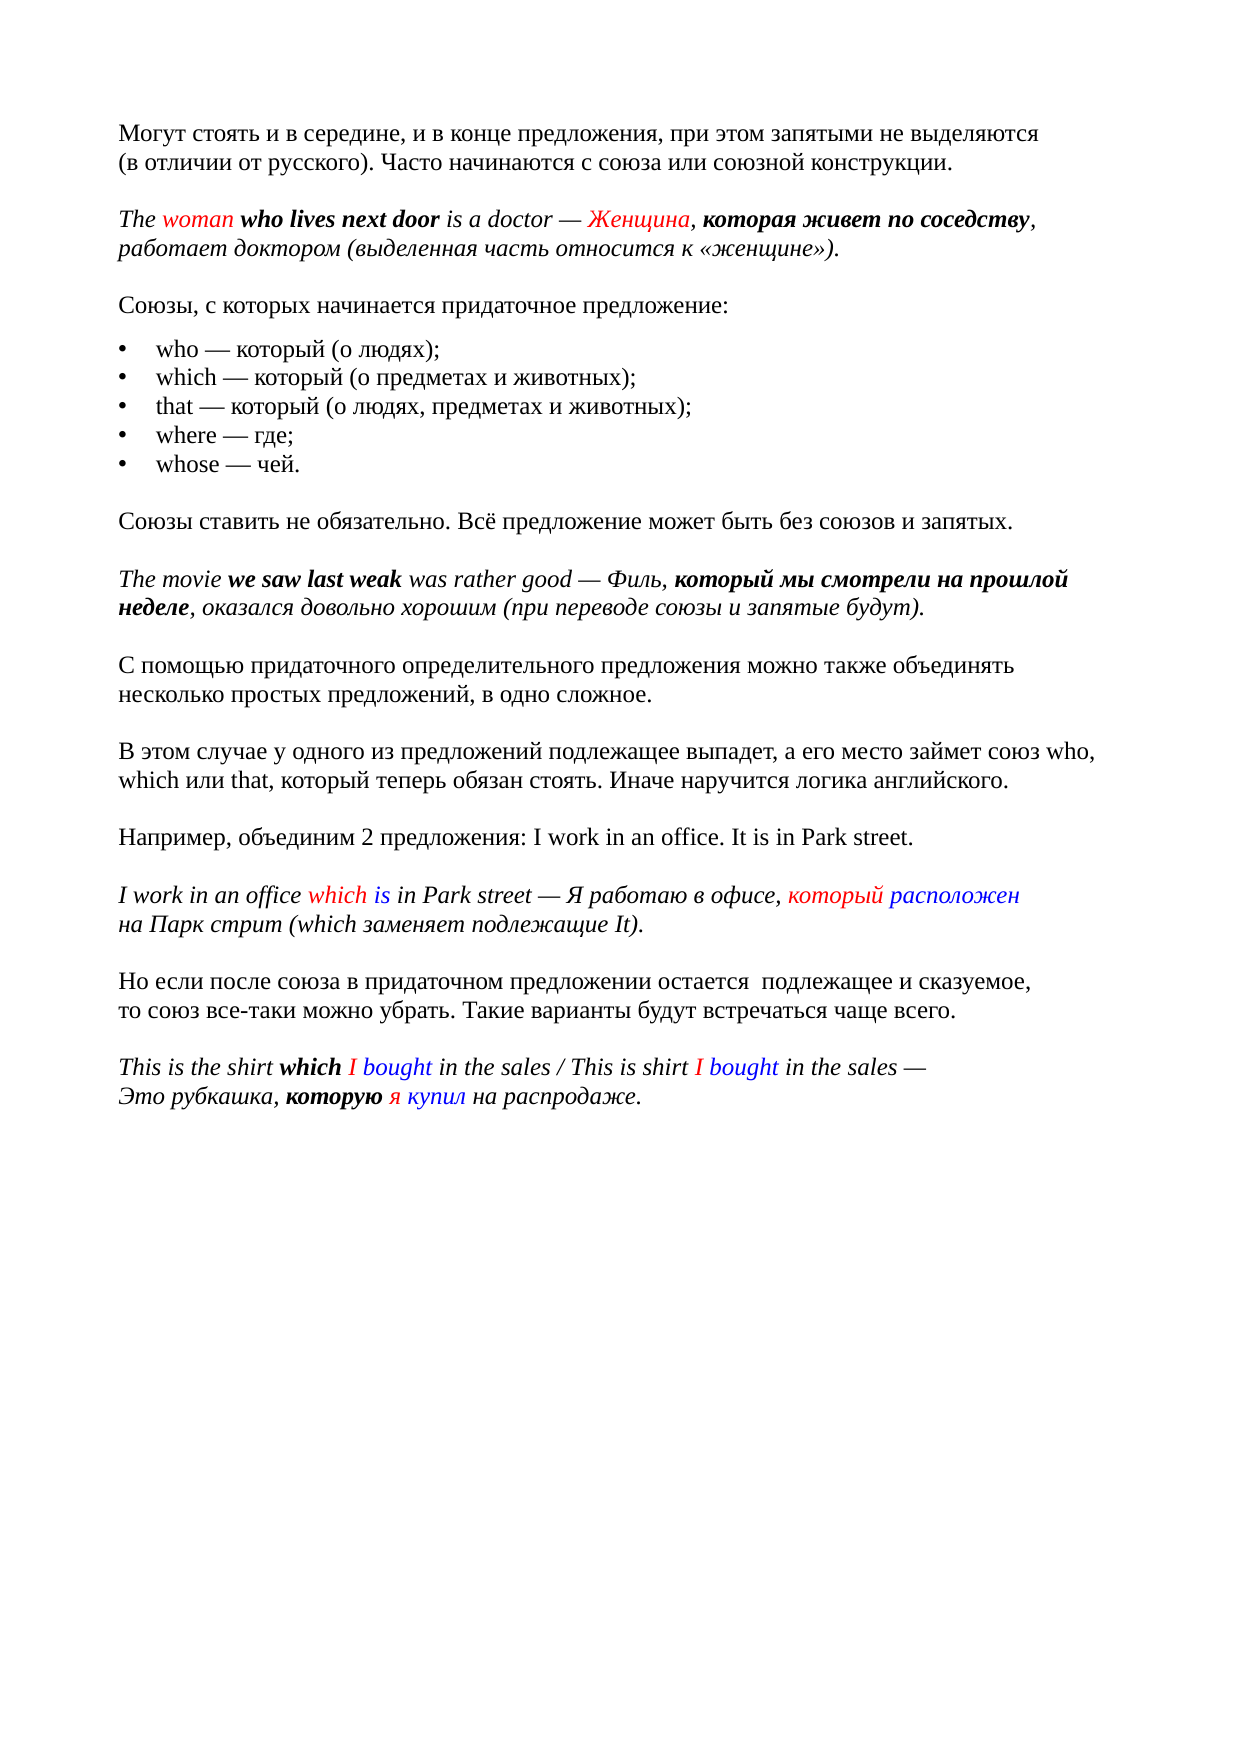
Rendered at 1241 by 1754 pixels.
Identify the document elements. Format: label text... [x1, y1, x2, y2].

text то союз все-таки можно убрать. Такие варианты будут встречаться чаще всего. [118, 995, 1122, 1024]
text The woman who lives next door is a doctor — Женщина, которая живет по соседству, [118, 204, 1122, 233]
text В этом случае у одного из предложений подлежащее выпадет, а его место займет союз who, which или that, который теперь обязан стоять. Иначе наручится логика английского. [118, 736, 1122, 794]
list where — где; [118, 420, 1122, 449]
text The movie we saw last weak was rather good — Филь, который мы смотрели на прошлой неделе, оказался довольно хорошим (при переводе союзы и запятые будут). [118, 564, 1122, 621]
list that — который (о людях, предметах и животных); [118, 391, 1122, 420]
list which — который (о предметах и животных); [118, 362, 1122, 391]
text Союзы ставить не обязательно. Всё предложение может быть без союзов и запятых. [118, 506, 1122, 535]
text Но если после союза в придаточном предложении остается подлежащее и сказуемое, [118, 966, 1122, 995]
text Например, объединим 2 предложения: I work in an office. It is in Park street. [118, 822, 1122, 851]
text работает доктором (выделенная часть относится к «женщине»). [118, 233, 1122, 262]
list whose — чей. [118, 449, 1122, 477]
text Могут стоять и в середине, и в конце предложения, при этом запятыми не выделяются [118, 118, 1122, 147]
text на Парк стрит (which заменяет подлежащие It). [118, 909, 1122, 937]
list who — который (о людях); [118, 334, 1122, 362]
text (в отличии от русского). Часто начинаются с союза или союзной конструкции. [118, 147, 1122, 176]
text Союзы, с которых начинается придаточное предложение: [118, 291, 1122, 319]
text Это рубкашка, которую я купил на распродаже. [118, 1081, 1122, 1110]
text I work in an office which is in Park street — Я работаю в офисе, который расположен [118, 880, 1122, 909]
text С помощью придаточного определительного предложения можно также объединять несколько простых предложений, в одно сложное. [118, 650, 1122, 707]
text This is the shirt which I bought in the sales / This is shirt I bought in the sales — [118, 1052, 1122, 1081]
